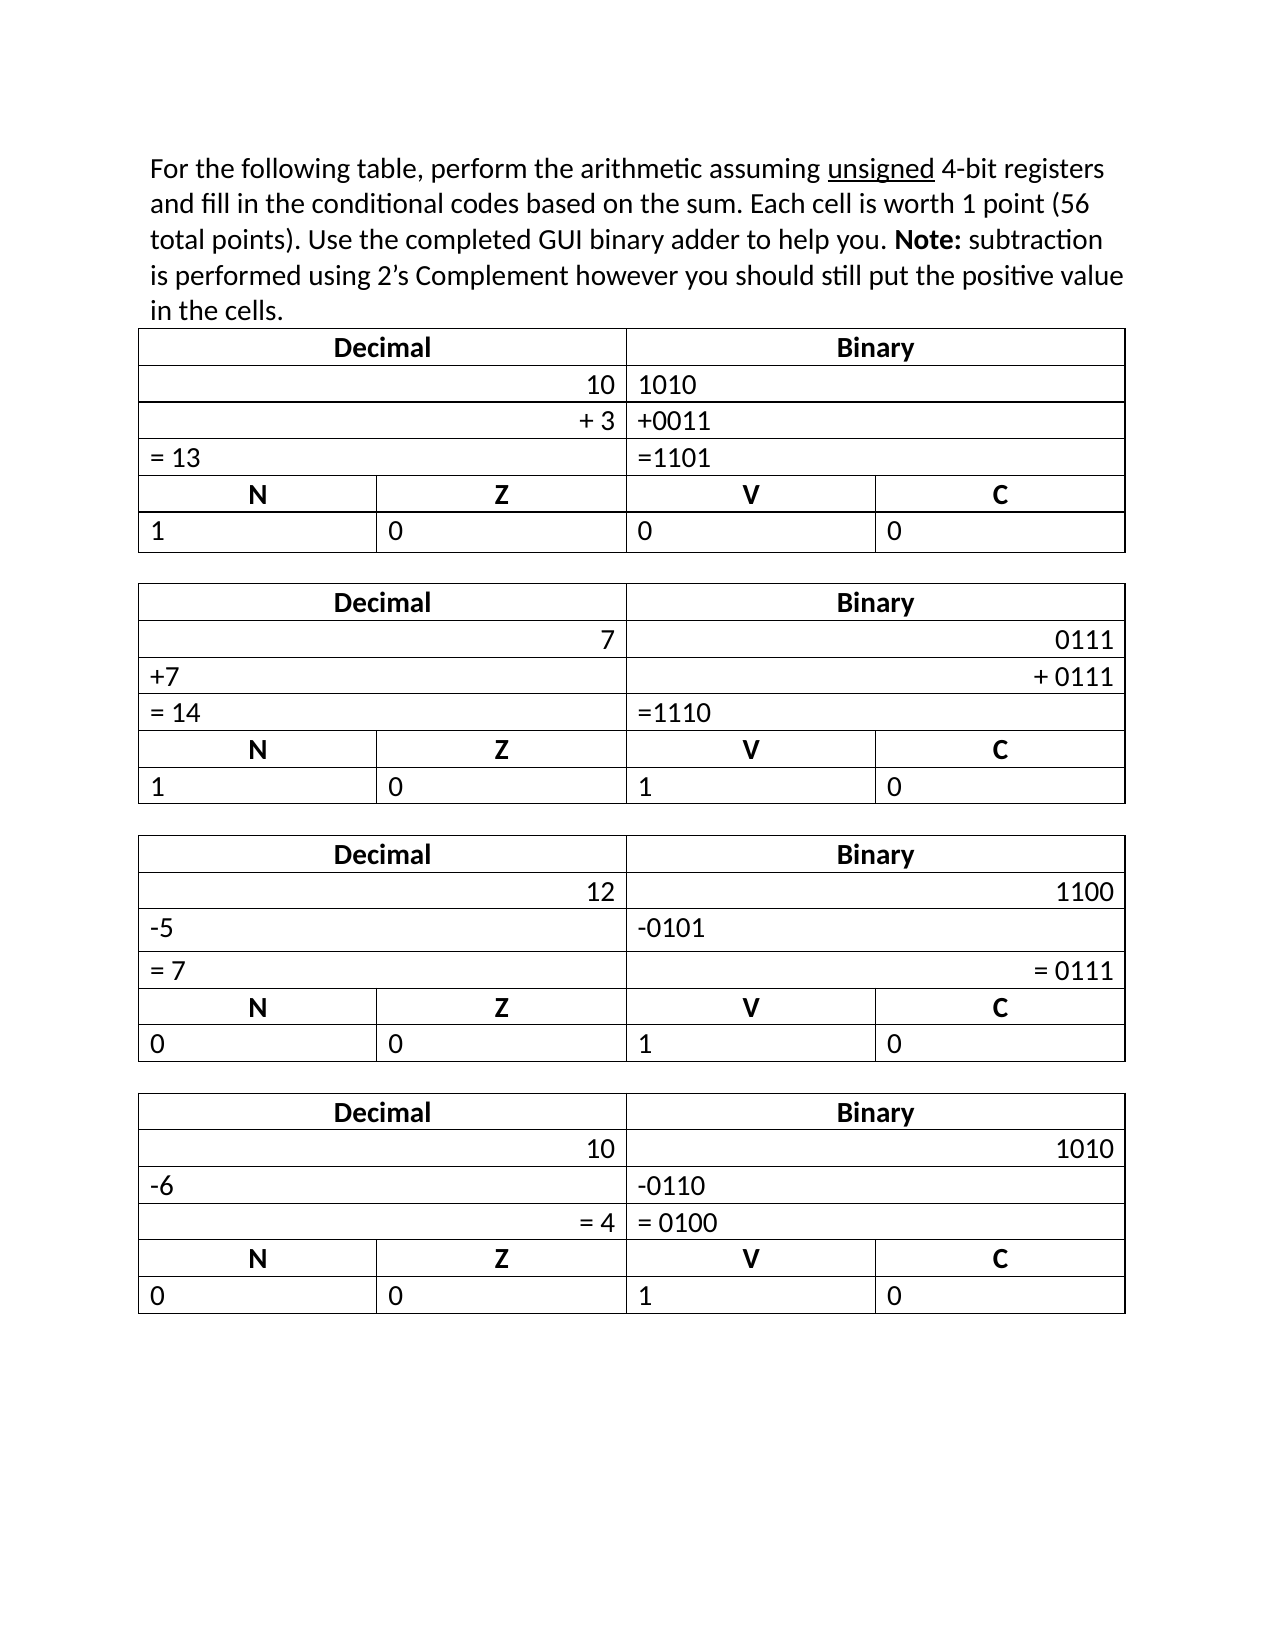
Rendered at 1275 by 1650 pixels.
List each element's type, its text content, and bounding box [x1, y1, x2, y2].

table_cell 0 [139, 1277, 376, 1313]
table_cell = 7 [139, 952, 626, 988]
table_cell -0101 [627, 909, 1124, 951]
table_cell 1 [627, 1025, 875, 1061]
table_cell 12 [139, 873, 626, 908]
table_cell V [627, 476, 875, 511]
table_cell V [627, 1240, 875, 1276]
table_cell = 0111 [627, 952, 1124, 988]
table_cell 0 [377, 1277, 626, 1313]
table_cell Z [377, 1240, 626, 1276]
table_cell 1100 [627, 873, 1124, 908]
table_header Decimal [139, 836, 626, 872]
table_cell C [876, 989, 1124, 1024]
table_cell N [139, 476, 376, 511]
table_cell 1010 [627, 1130, 1124, 1166]
table_cell -5 [139, 909, 626, 951]
table_cell 1 [139, 513, 376, 552]
table_header Decimal [139, 1094, 626, 1129]
table_cell Z [377, 731, 626, 767]
table_cell N [139, 989, 376, 1024]
table_cell Z [377, 476, 626, 511]
table_header Binary [627, 836, 1124, 872]
table_cell 0 [876, 513, 1124, 552]
table_cell + 3 [139, 403, 626, 438]
table_cell = 4 [139, 1204, 626, 1239]
table_cell =1101 [627, 439, 1124, 475]
table_cell 0 [377, 768, 626, 803]
table_cell 0 [876, 768, 1124, 803]
table_cell +0011 [627, 403, 1124, 438]
table_header Binary [627, 329, 1124, 365]
table_header Binary [627, 1094, 1124, 1129]
table_header Decimal [139, 329, 626, 365]
table_cell 0 [876, 1025, 1124, 1061]
table_cell = 13 [139, 439, 626, 475]
table_cell C [876, 731, 1124, 767]
table_cell N [139, 731, 376, 767]
table_cell +7 [139, 658, 626, 693]
table_cell 0 [139, 1025, 376, 1061]
table_cell 0 [377, 1025, 626, 1061]
table_cell + 0111 [627, 658, 1124, 693]
table_cell 10 [139, 366, 626, 401]
table_cell 1 [627, 1277, 875, 1313]
table_cell 0111 [627, 621, 1124, 657]
table_cell V [627, 731, 875, 767]
table_cell C [876, 476, 1124, 511]
table_cell 1 [627, 768, 875, 803]
table_cell 10 [139, 1130, 626, 1166]
table_cell Z [377, 989, 626, 1024]
text For the following table, perform the arithmetic assuming unsigned 4-bit registers and fill in the conditional codes based on the sum. Each cell is worth 1 point (56 total points). Use the completed GUI binary adder to help you. Note: subtraction is performed using 2’s Complement however you should still put the positive value in the cells. [150, 150, 1125, 328]
table_cell = 14 [139, 694, 626, 730]
table_cell N [139, 1240, 376, 1276]
table_cell = 0100 [627, 1204, 1124, 1239]
table_header Binary [627, 584, 1124, 620]
table_cell 1 [139, 768, 376, 803]
table_cell 0 [627, 513, 875, 552]
table_cell V [627, 989, 875, 1024]
table_cell -0110 [627, 1167, 1124, 1203]
table_cell 0 [377, 513, 626, 552]
table_cell 0 [876, 1277, 1124, 1313]
table_cell -6 [139, 1167, 626, 1203]
table_header Decimal [139, 584, 626, 620]
table_cell =1110 [627, 694, 1124, 730]
table_cell 7 [139, 621, 626, 657]
table_cell 1010 [627, 366, 1124, 401]
table_cell C [876, 1240, 1124, 1276]
